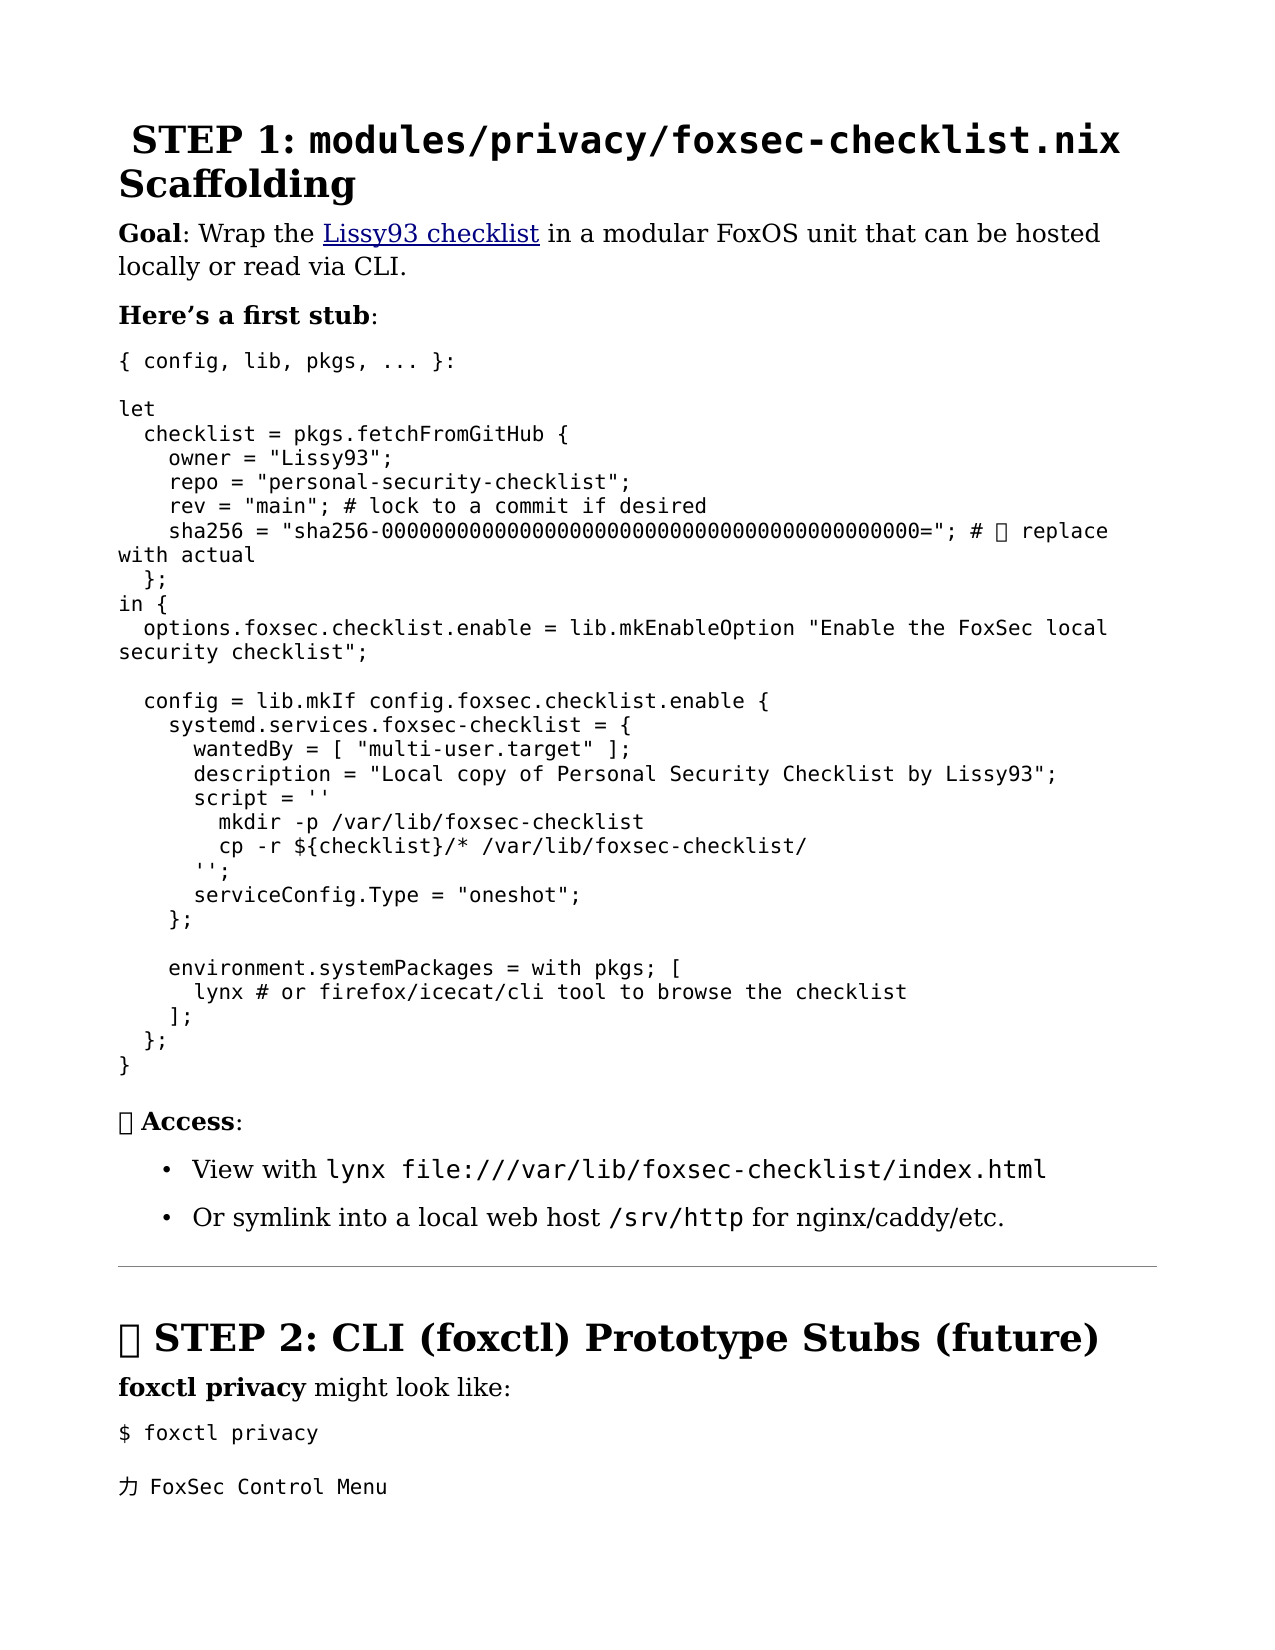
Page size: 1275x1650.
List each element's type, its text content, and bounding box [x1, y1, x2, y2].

text repo = "personal-security-checklist"; [118, 470, 1157, 494]
text }; [118, 1028, 1157, 1053]
text let [118, 397, 1157, 422]
text foxctl privacy might look like: [118, 1373, 1157, 1402]
text $ foxctl privacy [118, 1421, 1157, 1446]
text script = '' [118, 786, 1157, 810]
text }; [118, 907, 1157, 931]
text options.foxsec.checklist.enable = lib.mkEnableOption "Enable the FoxSec local security checklist"; [118, 616, 1157, 664]
text cp -r ${checklist}/* /var/lib/foxsec-checklist/ [118, 834, 1157, 859]
text rev = "main"; # lock to a commit if desired [118, 494, 1157, 519]
text ''; [118, 859, 1157, 883]
subtitle 🎛️ STEP 1: modules/privacy/foxsec-checklist.nix Scaffolding [118, 118, 1157, 206]
text description = "Local copy of Personal Security Checklist by Lissy93"; [118, 762, 1157, 786]
text { config, lib, pkgs, ... }: [118, 349, 1157, 373]
list View with lynx file:///var/lib/foxsec-checklist/index.html [162, 1155, 1157, 1184]
text checklist = pkgs.fetchFromGitHub { [118, 422, 1157, 446]
text } [118, 1053, 1157, 1077]
list Or symlink into a local web host /srv/http for nginx/caddy/etc. [162, 1203, 1157, 1232]
text serviceConfig.Type = "oneshot"; [118, 883, 1157, 907]
subtitle 🧪 STEP 2: CLI (foxctl) Prototype Stubs (future) [118, 1316, 1157, 1361]
text systemd.services.foxsec-checklist = { [118, 713, 1157, 737]
text Goal: Wrap the Lissy93 checklist in a modular FoxOS unit that can be hosted locally or read via CLI. [118, 219, 1157, 282]
text sha256 = "sha256-0000000000000000000000000000000000000000000="; # 🔁 replace with actual [118, 519, 1157, 567]
text mkdir -p /var/lib/foxsec-checklist [118, 810, 1157, 834]
text owner = "Lissy93"; [118, 446, 1157, 470]
text config = lib.mkIf config.foxsec.checklist.enable { [118, 689, 1157, 713]
text lynx # or firefox/icecat/cli tool to browse the checklist [118, 980, 1157, 1004]
text ]; [118, 1004, 1157, 1028]
text 力 FoxSec Control Menu [118, 1470, 1157, 1500]
text Here’s a first stub: [118, 301, 1157, 330]
text 🦾 Access: [118, 1107, 1157, 1136]
text in { [118, 592, 1157, 616]
text environment.systemPackages = with pkgs; [ [118, 956, 1157, 980]
text wantedBy = [ "multi-user.target" ]; [118, 737, 1157, 762]
text }; [118, 567, 1157, 592]
